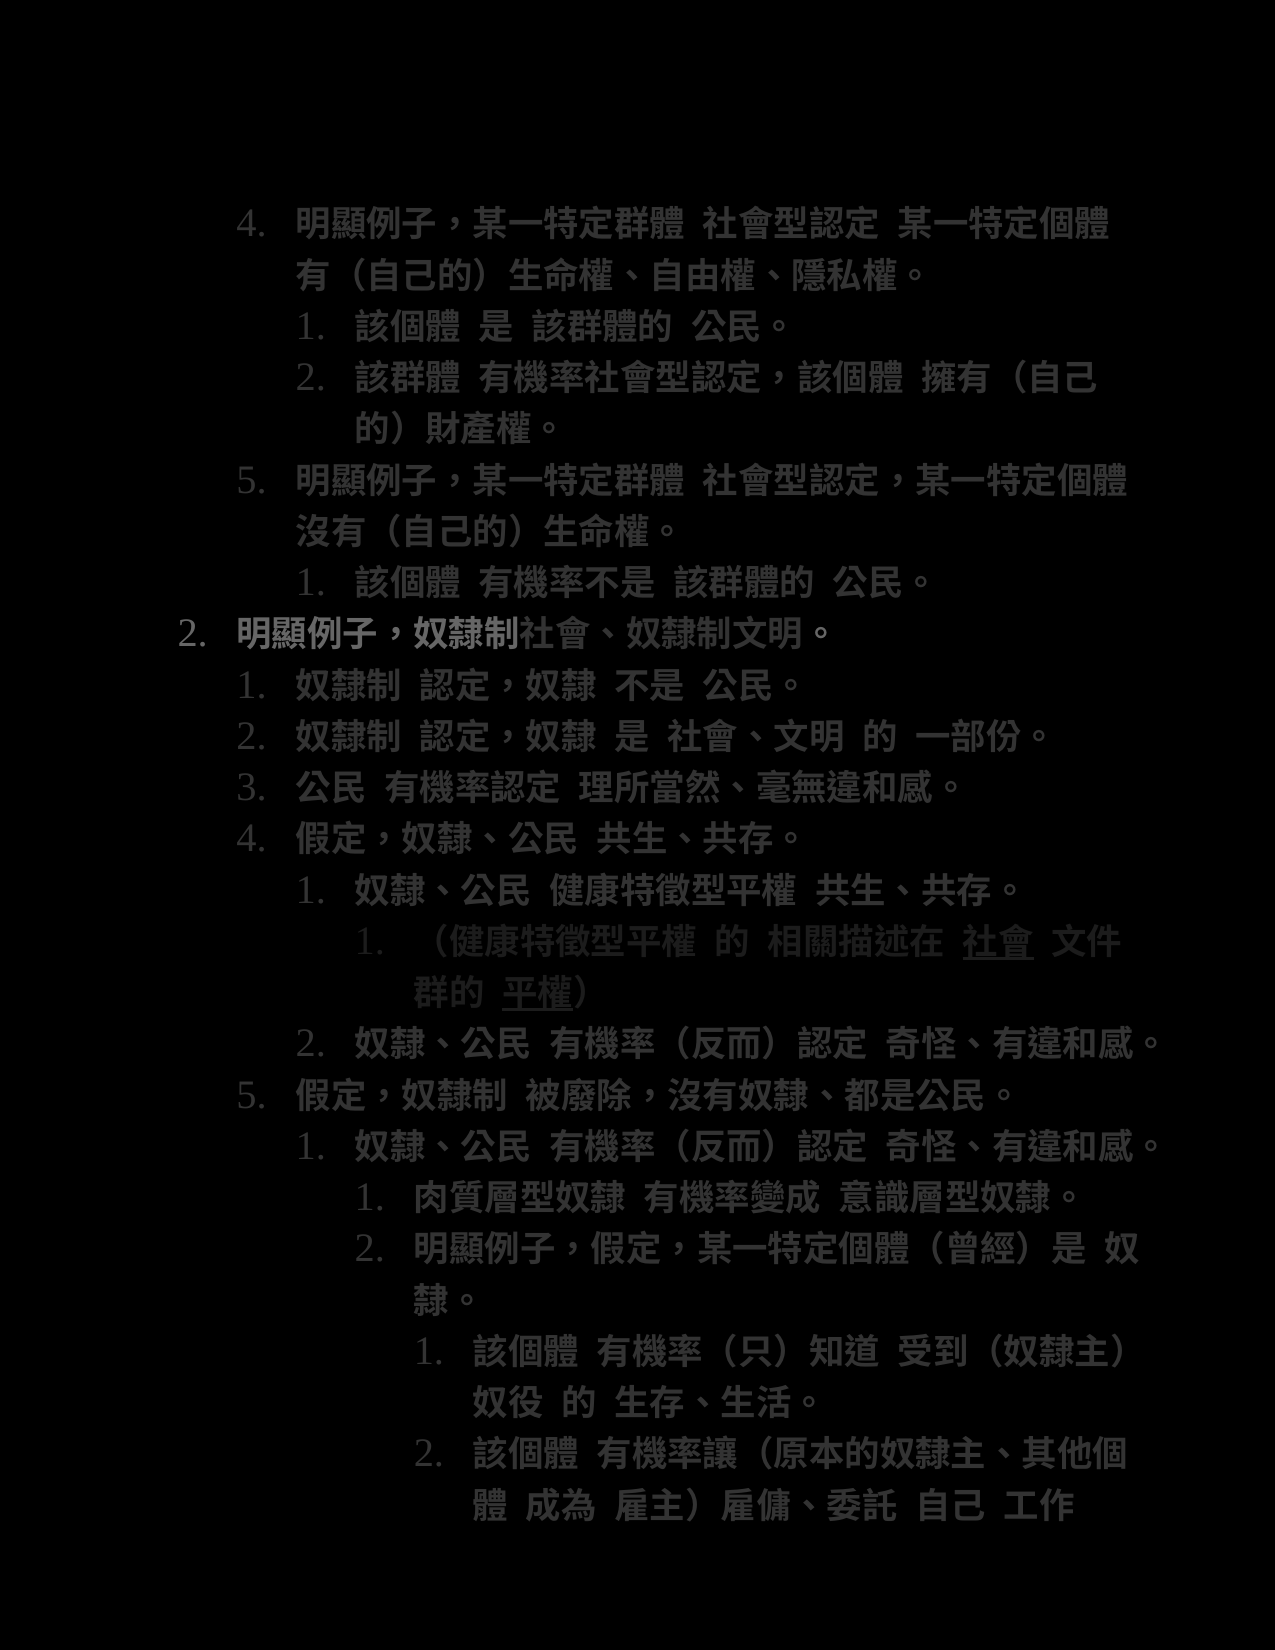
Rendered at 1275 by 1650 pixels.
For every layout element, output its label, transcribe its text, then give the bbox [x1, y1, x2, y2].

list 該個體 是 該群體的 公民。 [295, 298, 1157, 349]
list 該個體 有機率讓（原本的奴隸主、其他個體 成為 雇主）雇傭、委託 自己 工作 [413, 1426, 1157, 1528]
list 明顯例子，某一特定群體 社會型認定，某一特定個體 沒有（自己的）生命權。 [236, 452, 1157, 554]
list （健康特徵型平權 的 相關描述在 社會 文件群的 平權） [354, 913, 1157, 1016]
list 明顯例子，奴隸制社會、奴隸制文明。 [177, 606, 1157, 657]
list 該個體 有機率不是 該群體的 公民。 [295, 554, 1157, 606]
list 奴隸制 認定，奴隸 不是 公民。 [236, 657, 1157, 708]
list 肉質層型奴隸 有機率變成 意識層型奴隸。 [354, 1169, 1157, 1221]
list 假定，奴隸、公民 共生、共存。 [236, 811, 1157, 862]
list 該個體 有機率（只）知道 受到（奴隸主）奴役 的 生存、生活。 [413, 1323, 1157, 1426]
list 奴隸、公民 有機率（反而）認定 奇怪、有違和感。 [295, 1016, 1157, 1067]
list 奴隸制 認定，奴隸 是 社會、文明 的 一部份。 [236, 708, 1157, 759]
list 奴隸、公民 有機率（反而）認定 奇怪、有違和感。 [295, 1118, 1157, 1169]
list 明顯例子，某一特定群體 社會型認定 某一特定個體 有（自己的）生命權、自由權、隱私權。 [236, 196, 1157, 298]
list 公民 有機率認定 理所當然、毫無違和感。 [236, 759, 1157, 811]
list 奴隸、公民 健康特徵型平權 共生、共存。 [295, 862, 1157, 913]
list 該群體 有機率社會型認定，該個體 擁有（自己的）財產權。 [295, 349, 1157, 452]
list 假定，奴隸制 被廢除，沒有奴隸、都是公民。 [236, 1067, 1157, 1118]
list 明顯例子，假定，某一特定個體（曾經）是 奴隸。 [354, 1221, 1157, 1323]
